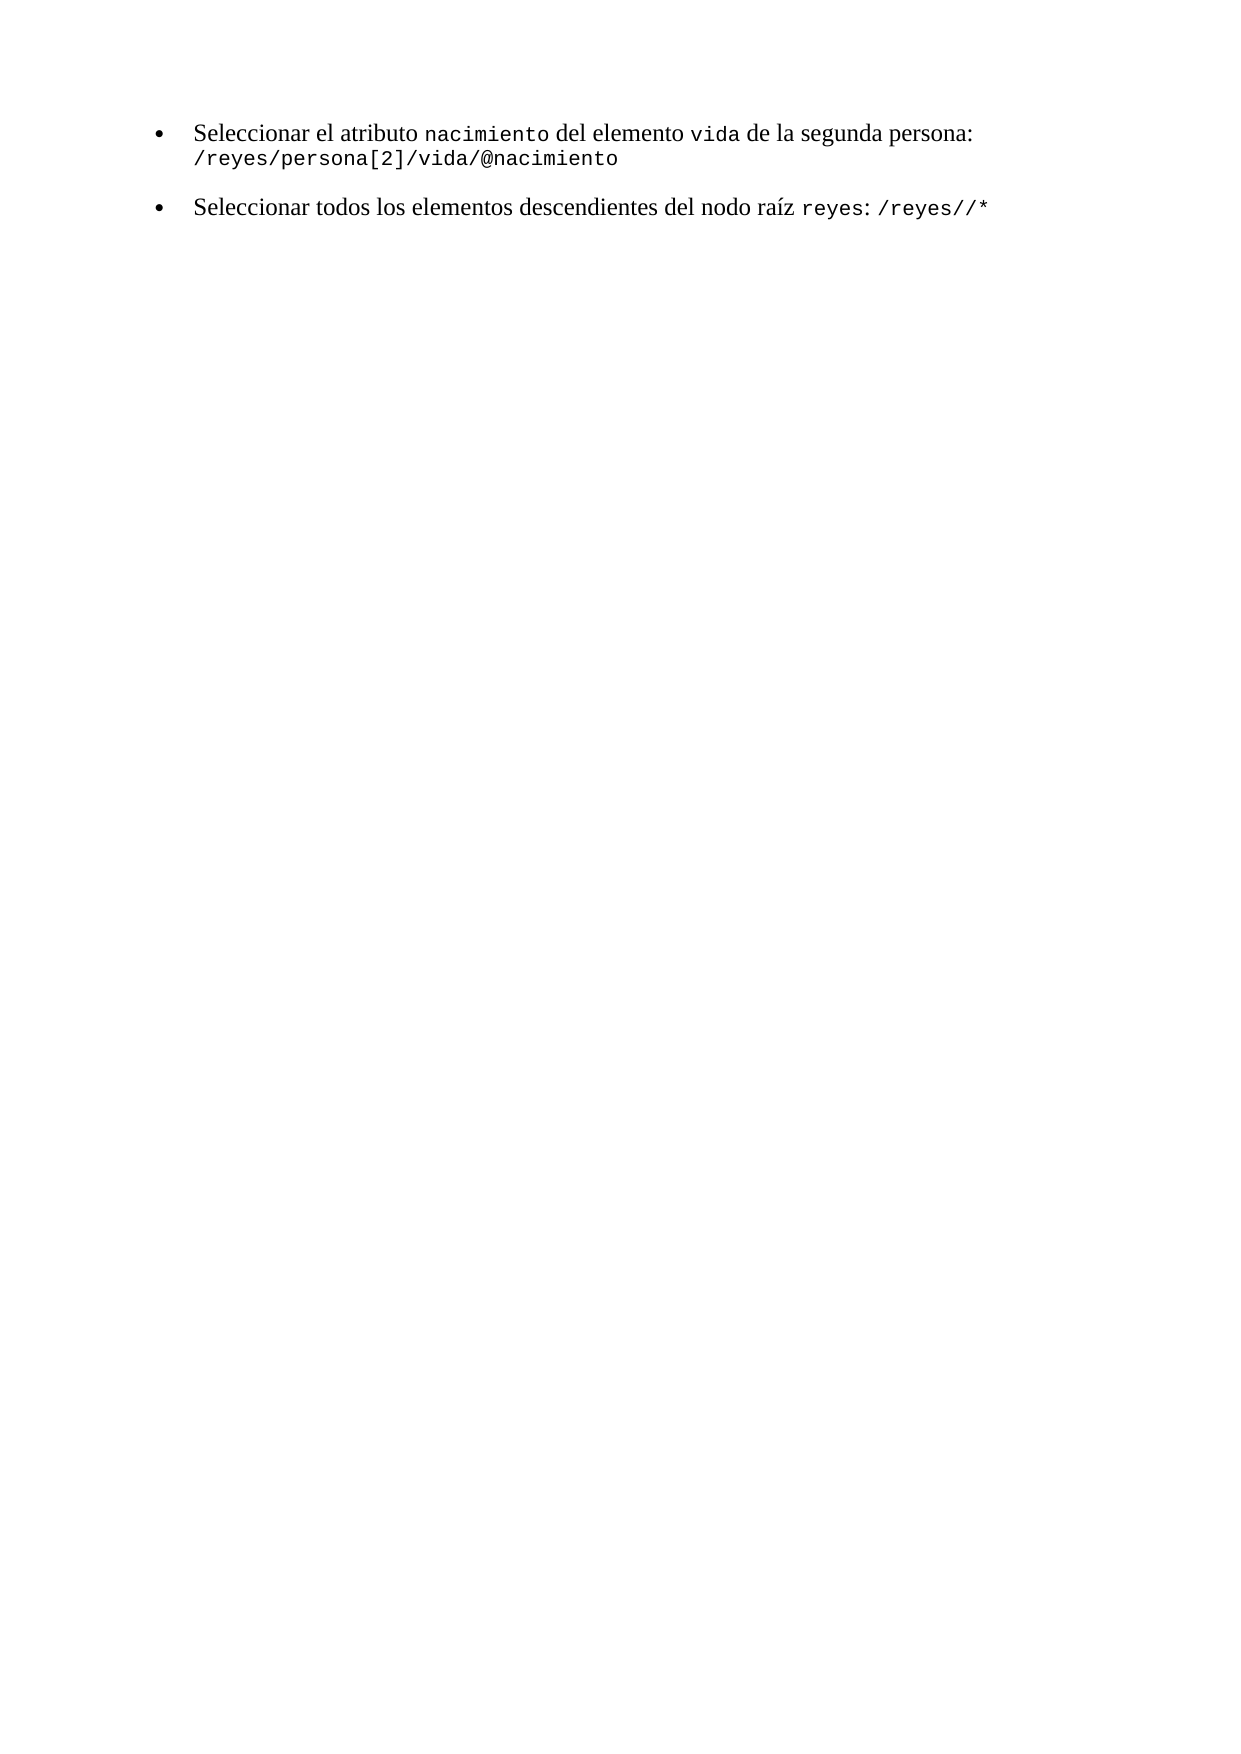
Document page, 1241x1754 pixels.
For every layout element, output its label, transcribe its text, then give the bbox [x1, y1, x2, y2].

list Seleccionar el atributo nacimiento del elemento vida de la segunda persona: /reyes/persona[2]/vida/@nacimiento [156, 118, 1122, 171]
list Seleccionar todos los elementos descendientes del nodo raíz reyes: /reyes//* [156, 192, 1122, 222]
